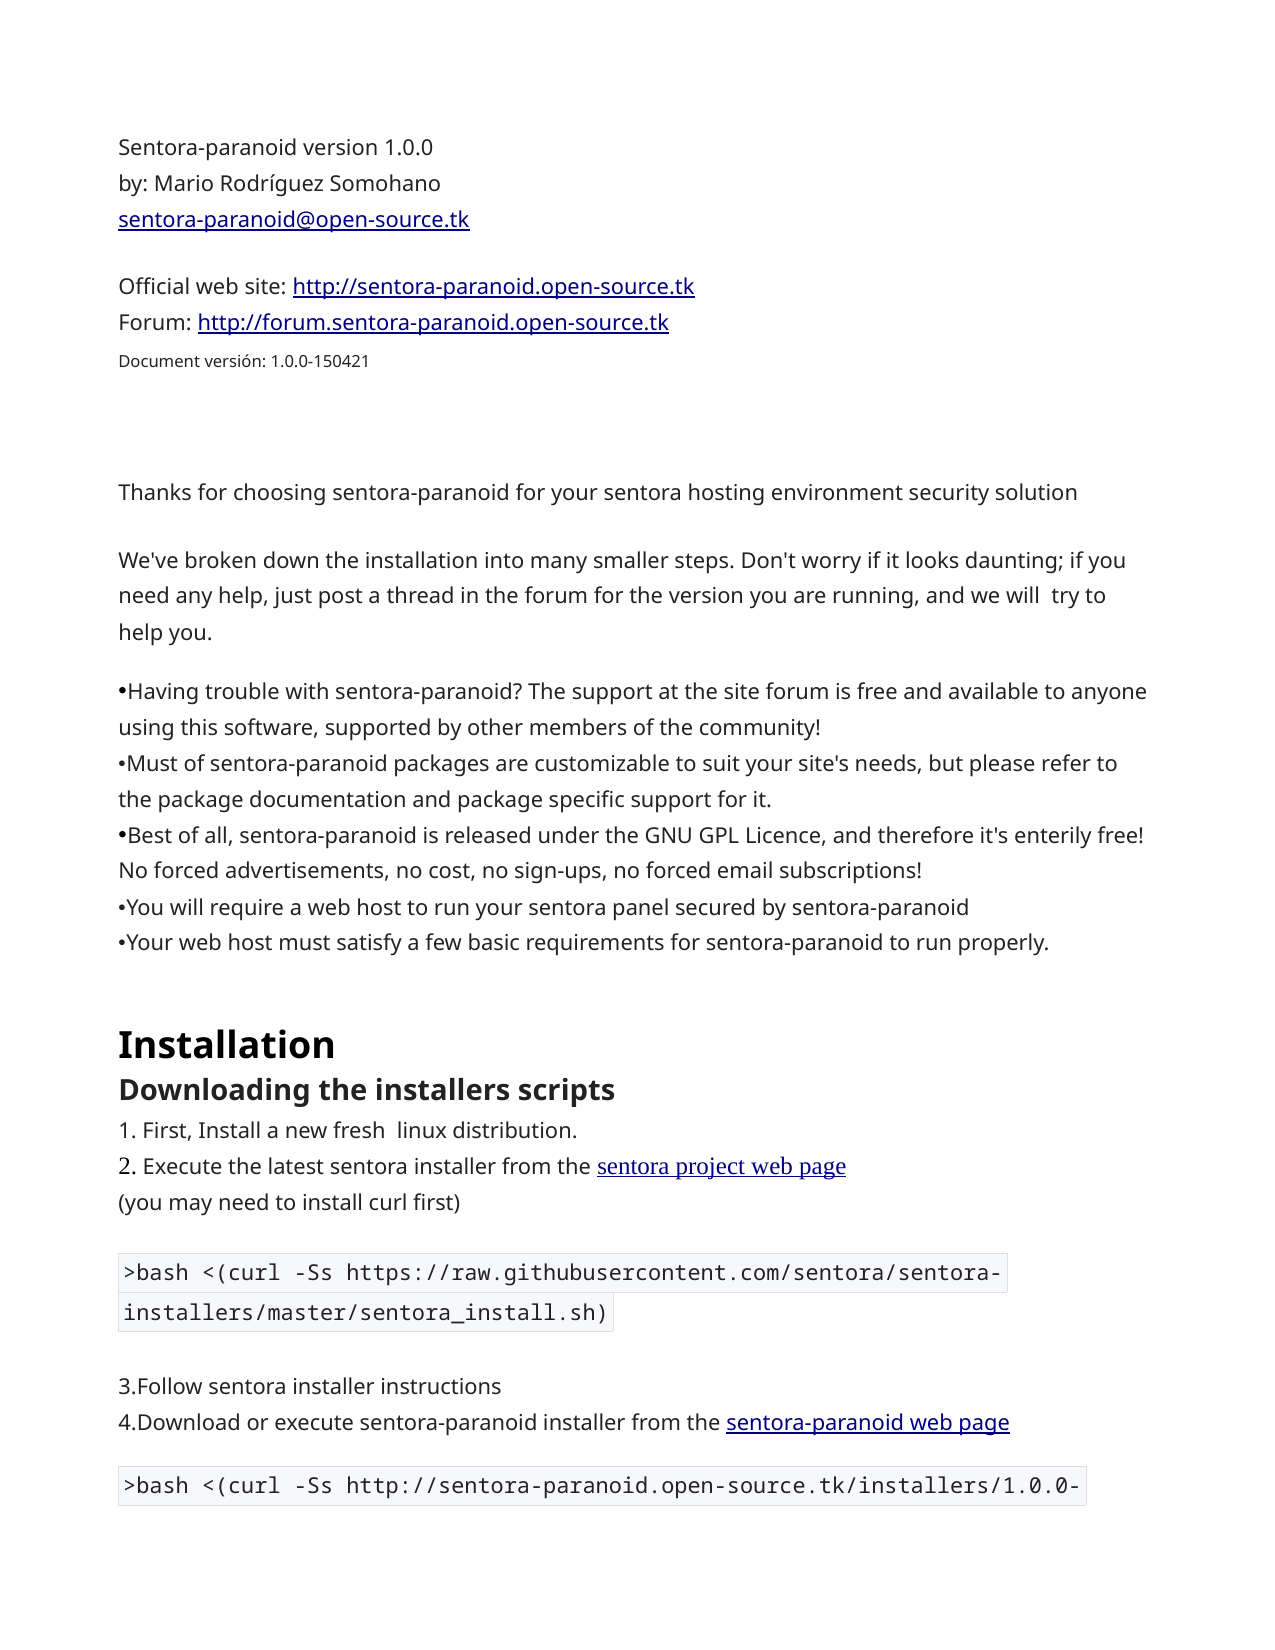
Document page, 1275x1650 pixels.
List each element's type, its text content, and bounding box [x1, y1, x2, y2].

text Sentora-paranoid version 1.0.0 by: Mario Rodríguez Somohano sentora-paranoid@open-source.tk [118, 126, 1157, 234]
text >bash <(curl -Ss https://raw.githubusercontent.com/sentora/sentora-installers/master/sentora_install.sh) [119, 1254, 1007, 1292]
list Best of all, sentora-paranoid is released under the GNU GPL Licence, and therefore it's enterily free! No forced advertisements, no cost, no sign-ups, no forced email subscriptions! [118, 813, 1157, 885]
subtitle Installation [118, 1018, 1157, 1069]
text >bash <(curl -Ss https://raw.githubusercontent.com/sentora/sentora-installers/master/sentora_install.sh) [119, 1293, 613, 1331]
text >bash <(curl -Ss https://raw.githubusercontent.com/sentora/sentora-installers/master/sentora_install.sh) [614, 1253, 1157, 1331]
list Follow sentora installer instructions [118, 1365, 1157, 1401]
list Must of sentora-paranoid packages are customizable to suit your site's needs, but please refer to the package documentation and package specific support for it. [118, 742, 1157, 813]
list Download or execute sentora-paranoid installer from the sentora-paranoid web page [118, 1401, 1157, 1437]
list First, Install a new fresh linux distribution. [118, 1109, 1157, 1145]
list Your web host must satisfy a few basic requirements for sentora-paranoid to run properly. [118, 921, 1157, 957]
list Execute the latest sentora installer from the sentora project web page [118, 1145, 1157, 1181]
list You will require a web host to run your sentora panel secured by sentora-paranoid [118, 885, 1157, 921]
text (you may need to install curl first) [118, 1181, 1157, 1217]
text We've broken down the installation into many smaller steps. Don't worry if it looks daunting; if you need any help, just post a thread in the forum for the version you are running, and we will try to help you. [118, 538, 1157, 646]
text Thanks for choosing sentora-paranoid for your sentora hosting environment security solution [118, 471, 1157, 507]
text Official web site: http://sentora-paranoid.open-source.tk Forum: http://forum.sentora-paranoid.open-source.tk Document versión: 1.0.0-150421 [118, 265, 1157, 373]
subtitle Downloading the installers scripts [118, 1069, 1157, 1109]
text >bash <(curl -Ss http://sentora-paranoid.open-source.tk/installers/1.0.0- [119, 1467, 1086, 1505]
list Having trouble with sentora-paranoid? The support at the site forum is free and available to anyone using this software, supported by other members of the community! [118, 670, 1157, 742]
text [1087, 1466, 1157, 1505]
